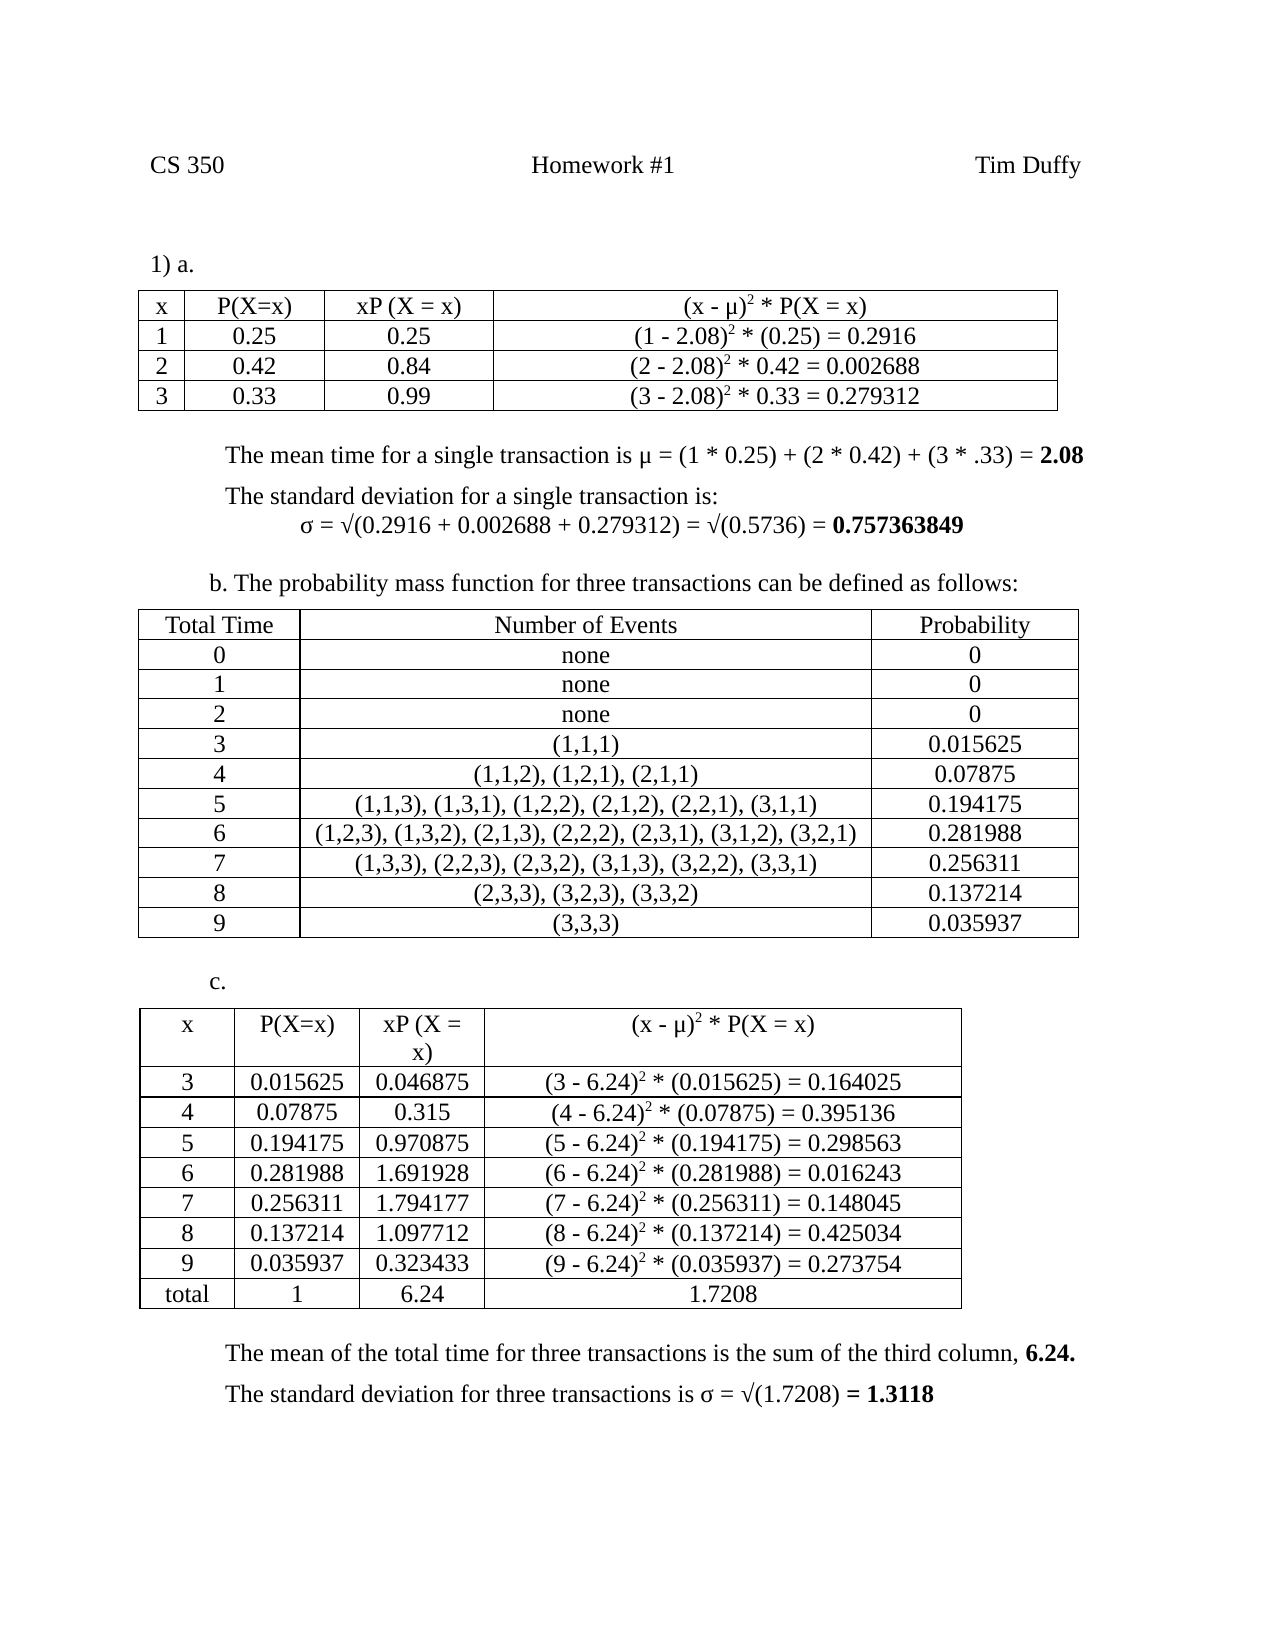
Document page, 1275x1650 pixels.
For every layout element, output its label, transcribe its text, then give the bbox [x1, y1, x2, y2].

table_cell none [301, 670, 871, 698]
table_cell 0.33 [185, 381, 324, 410]
table_cell (2 - 2.08)2 * 0.42 = 0.002688 [494, 351, 1057, 380]
table_cell 0 [872, 640, 1078, 668]
table_cell 0 [139, 640, 299, 668]
table_cell 8 [141, 1218, 234, 1247]
table_header xP (X = x) [325, 291, 493, 320]
table_cell 0.99 [325, 381, 493, 410]
table_cell 3 [139, 381, 184, 410]
text b. The probability mass function for three transactions can be defined as follows: [179, 568, 1125, 596]
table_header x [139, 291, 184, 320]
table_cell 0.42 [185, 351, 324, 380]
table_header Total Time [139, 610, 299, 639]
table_cell 0.84 [325, 351, 493, 380]
table_cell 0.137214 [872, 878, 1078, 907]
table_cell 0 [872, 699, 1078, 728]
table_cell 6.24 [360, 1279, 484, 1308]
table_cell 1.097712 [360, 1218, 484, 1247]
table_cell 5 [139, 789, 299, 817]
table_cell 0.970875 [360, 1128, 484, 1157]
table_cell total [141, 1279, 234, 1308]
table_cell 0.035937 [235, 1249, 359, 1278]
text σ = √(0.2916 + 0.002688 + 0.279312) = √(0.5736) = 0.757363849 [150, 510, 1125, 539]
text c. [179, 966, 1125, 995]
table_cell 2 [139, 351, 184, 380]
table_cell 0.281988 [235, 1158, 359, 1187]
table_cell 1 [139, 670, 299, 698]
table_cell 4 [139, 759, 299, 788]
table_cell 9 [141, 1249, 234, 1278]
table_cell 3 [141, 1067, 234, 1096]
table_cell (8 - 6.24)2 * (0.137214) = 0.425034 [485, 1218, 961, 1247]
table_cell (1,1,1) [301, 729, 871, 758]
table_cell (3 - 6.24)2 * (0.015625) = 0.164025 [485, 1067, 961, 1096]
table_cell 8 [139, 878, 299, 907]
table_cell 0.25 [325, 321, 493, 350]
table_cell 0.323433 [360, 1249, 484, 1278]
table_cell 0 [872, 670, 1078, 698]
table_cell (3 - 2.08)2 * 0.33 = 0.279312 [494, 381, 1057, 410]
table_cell 0.194175 [235, 1128, 359, 1157]
table_cell (1,2,3), (1,3,2), (2,1,3), (2,2,2), (2,3,1), (3,1,2), (3,2,1) [301, 819, 871, 847]
table_cell 2 [139, 699, 299, 728]
table_header Number of Events [301, 610, 871, 639]
table_cell 7 [141, 1188, 234, 1217]
table_cell none [301, 699, 871, 728]
table_cell 0.035937 [872, 908, 1078, 937]
table_cell 0.281988 [872, 819, 1078, 847]
table_cell (1,3,3), (2,2,3), (2,3,2), (3,1,3), (3,2,2), (3,3,1) [301, 848, 871, 877]
table_cell 4 [141, 1098, 234, 1127]
table_cell 0.256311 [235, 1188, 359, 1217]
text 1) a. [150, 249, 1125, 277]
table_cell (5 - 6.24)2 * (0.194175) = 0.298563 [485, 1128, 961, 1157]
table_cell 7 [139, 848, 299, 877]
table_cell 1 [139, 321, 184, 350]
table_header xP (X = x) [360, 1009, 484, 1066]
table_header (x - μ)2 * P(X = x) [485, 1009, 961, 1066]
table_cell (3,3,3) [301, 908, 871, 937]
table_cell 0.256311 [872, 848, 1078, 877]
table_cell (7 - 6.24)2 * (0.256311) = 0.148045 [485, 1188, 961, 1217]
text The standard deviation for three transactions is σ = √(1.7208) = 1.3118 [179, 1379, 1125, 1408]
text The standard deviation for a single transaction is: [150, 481, 1125, 510]
table_cell 1.794177 [360, 1188, 484, 1217]
table_cell 0.137214 [235, 1218, 359, 1247]
table_cell 0.194175 [872, 789, 1078, 817]
table_cell (4 - 6.24)2 * (0.07875) = 0.395136 [485, 1098, 961, 1127]
table_cell 0.046875 [360, 1067, 484, 1096]
table_header P(X=x) [185, 291, 324, 320]
text The mean time for a single transaction is μ = (1 * 0.25) + (2 * 0.42) + (3 * .33) = 2.08 [179, 440, 1125, 469]
table_cell (1,1,3), (1,3,1), (1,2,2), (2,1,2), (2,2,1), (3,1,1) [301, 789, 871, 817]
table_cell 0.25 [185, 321, 324, 350]
table_header Probability [872, 610, 1078, 639]
table_cell 5 [141, 1128, 234, 1157]
table_cell 0.015625 [872, 729, 1078, 758]
table_cell 6 [141, 1158, 234, 1187]
table_cell (6 - 6.24)2 * (0.281988) = 0.016243 [485, 1158, 961, 1187]
table_cell 3 [139, 729, 299, 758]
table_cell 1.691928 [360, 1158, 484, 1187]
table_cell (2,3,3), (3,2,3), (3,3,2) [301, 878, 871, 907]
table_cell 1 [235, 1279, 359, 1308]
table_cell (9 - 6.24)2 * (0.035937) = 0.273754 [485, 1249, 961, 1278]
table_header x [141, 1009, 234, 1066]
table_cell (1 - 2.08)2 * (0.25) = 0.2916 [494, 321, 1057, 350]
table_cell none [301, 640, 871, 668]
table_cell 0.07875 [235, 1098, 359, 1127]
text CS 350 Homework #1 Tim Duffy [150, 150, 1125, 179]
text The mean of the total time for three transactions is the sum of the third column, 6.24. [179, 1338, 1125, 1366]
table_cell 9 [139, 908, 299, 937]
table_cell 0.315 [360, 1098, 484, 1127]
table_cell 6 [139, 819, 299, 847]
table_cell 0.015625 [235, 1067, 359, 1096]
table_cell 1.7208 [485, 1279, 961, 1308]
table_header (x - μ)2 * P(X = x) [494, 291, 1057, 320]
table_cell 0.07875 [872, 759, 1078, 788]
table_header P(X=x) [235, 1009, 359, 1066]
table_cell (1,1,2), (1,2,1), (2,1,1) [301, 759, 871, 788]
